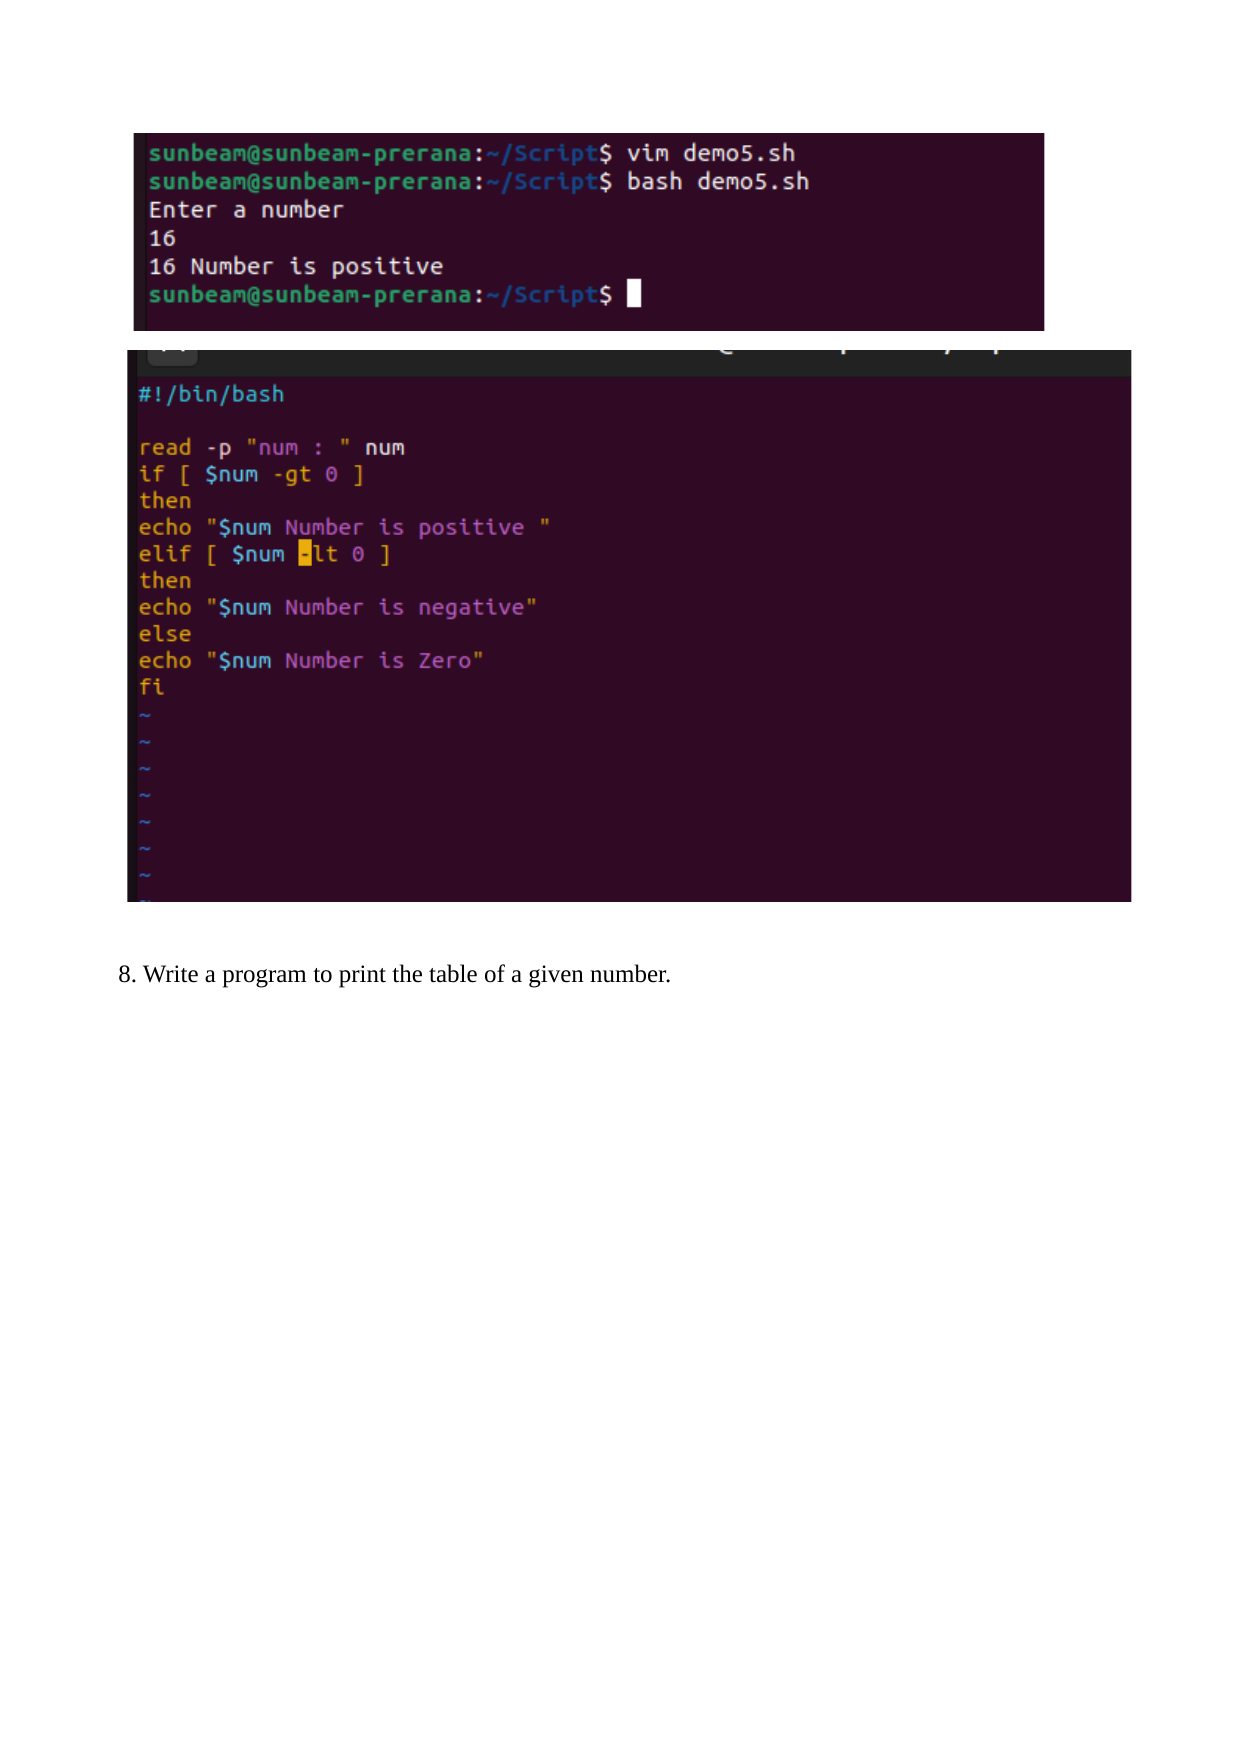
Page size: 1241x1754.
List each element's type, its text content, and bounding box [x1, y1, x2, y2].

text 8. Write a program to print the table of a given number. [118, 959, 1122, 988]
picture [133, 133, 1045, 331]
picture [127, 350, 1132, 902]
